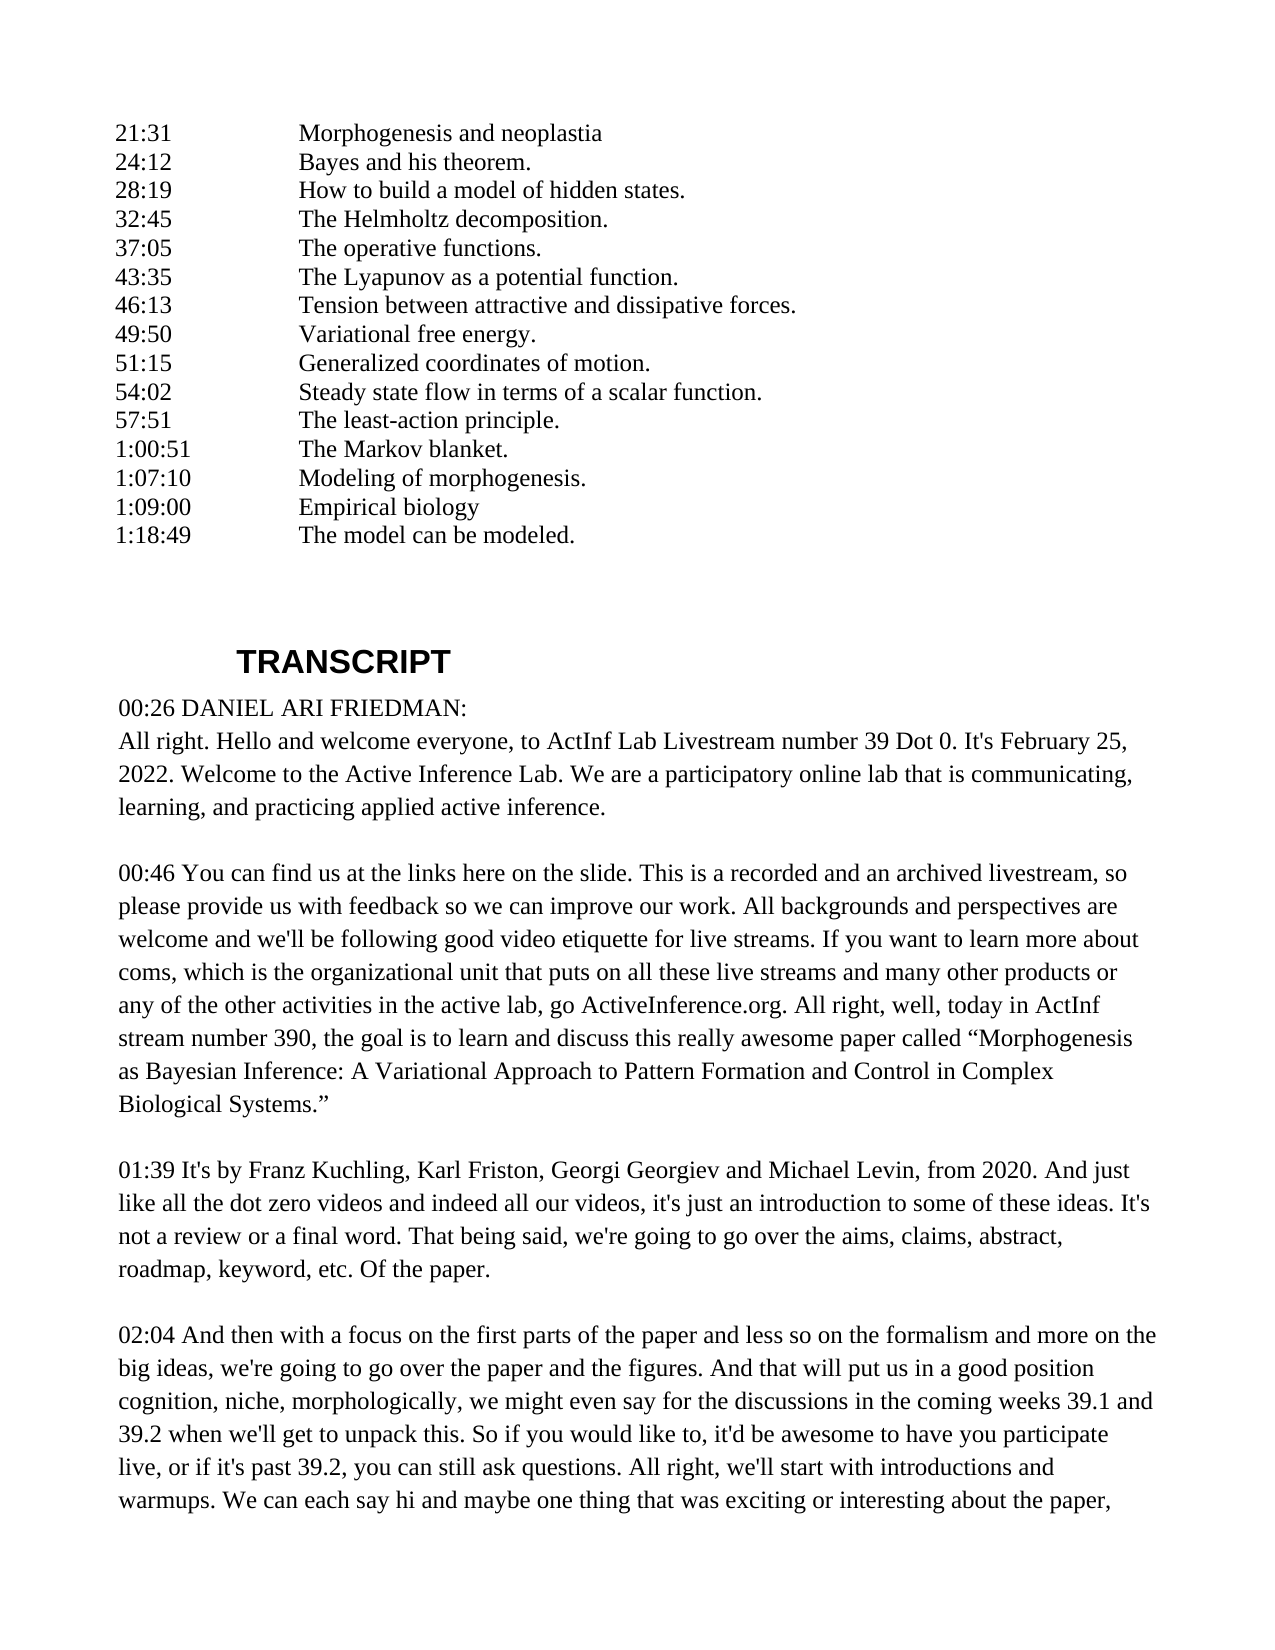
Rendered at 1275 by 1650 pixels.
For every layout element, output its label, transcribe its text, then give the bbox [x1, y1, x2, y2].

table_cell 46:13 [112, 291, 295, 319]
table_cell Variational free energy. [295, 319, 921, 348]
table_cell 43:35 [112, 262, 295, 291]
table_cell 28:19 [112, 176, 295, 204]
table_cell The least-action principle. [295, 406, 921, 434]
table_cell 49:50 [112, 319, 295, 348]
table_cell 51:15 [112, 348, 295, 377]
text 00:26 DANIEL ARI FRIEDMAN: All right. Hello and welcome everyone, to ActInf Lab Livestream number 39 Dot 0. It's February 25, 2022. Welcome to the Active Inference Lab. We are a participatory online lab that is communicating, learning, and practicing applied active inference. 00:46 You can find us at the links here on the slide. This is a recorded and an archived livestream, so please provide us with feedback so we can improve our work. All backgrounds and perspectives are welcome and we'll be following good video etiquette for live streams. If you want to learn more about coms, which is the organizational unit that puts on all these live streams and many other products or any of the other activities in the active lab, go ActiveInference.org. All right, well, today in ActInf stream number 390, the goal is to learn and discuss this really awesome paper called “Morphogenesis as Bayesian Inference: A Variational Approach to Pattern Formation and Control in Complex Biological Systems.” 01:39 It's by Franz Kuchling, Karl Friston, Georgi Georgiev and Michael Levin, from 2020. And just like all the dot zero videos and indeed all our videos, it's just an introduction to some of these ideas. It's not a review or a final word. That being said, we're going to go over the aims, claims, abstract, roadmap, keyword, etc. Of the paper. 02:04 And then with a focus on the first parts of the paper and less so on the formalism and more on the big ideas, we're going to go over the paper and the figures. And that will put us in a good position cognition, niche, morphologically, we might even say for the discussions in the coming weeks 39.1 and 39.2 when we'll get to unpack this. So if you would like to, it'd be awesome to have you participate live, or if it's past 39.2, you can still ask questions. All right, we'll start with introductions and warmups. We can each say hi and maybe one thing that was exciting or interesting about the paper, [118, 693, 1157, 1514]
table_cell 57:51 [112, 406, 295, 434]
table_cell Empirical biology [295, 492, 921, 521]
table_cell 1:00:51 [112, 434, 295, 463]
table_cell The Helmholtz decomposition. [295, 204, 921, 233]
table_cell 54:02 [112, 377, 295, 406]
table_cell The operative functions. [295, 233, 921, 262]
table_cell Steady state flow in terms of a scalar function. [295, 377, 921, 406]
table_cell 37:05 [112, 233, 295, 262]
table_cell 24:12 [112, 147, 295, 176]
table_cell Generalized coordinates of motion. [295, 348, 921, 377]
table_cell The Lyapunov as a potential function. [295, 262, 921, 291]
subtitle TRANSCRIPT [118, 642, 1157, 680]
table_cell The model can be modeled. [295, 521, 921, 549]
table_cell Modeling of morphogenesis. [295, 463, 921, 492]
table_cell Bayes and his theorem. [295, 147, 921, 176]
table_cell 1:18:49 [112, 521, 295, 549]
table_cell 21:31 [112, 118, 295, 147]
table_cell 1:07:10 [112, 463, 295, 492]
table_cell 1:09:00 [112, 492, 295, 521]
table_cell How to build a model of hidden states. [295, 176, 921, 204]
table_cell The Markov blanket. [295, 434, 921, 463]
table_cell Morphogenesis and neoplastia [295, 118, 921, 147]
table_cell 32:45 [112, 204, 295, 233]
table_cell Tension between attractive and dissipative forces. [295, 291, 921, 319]
